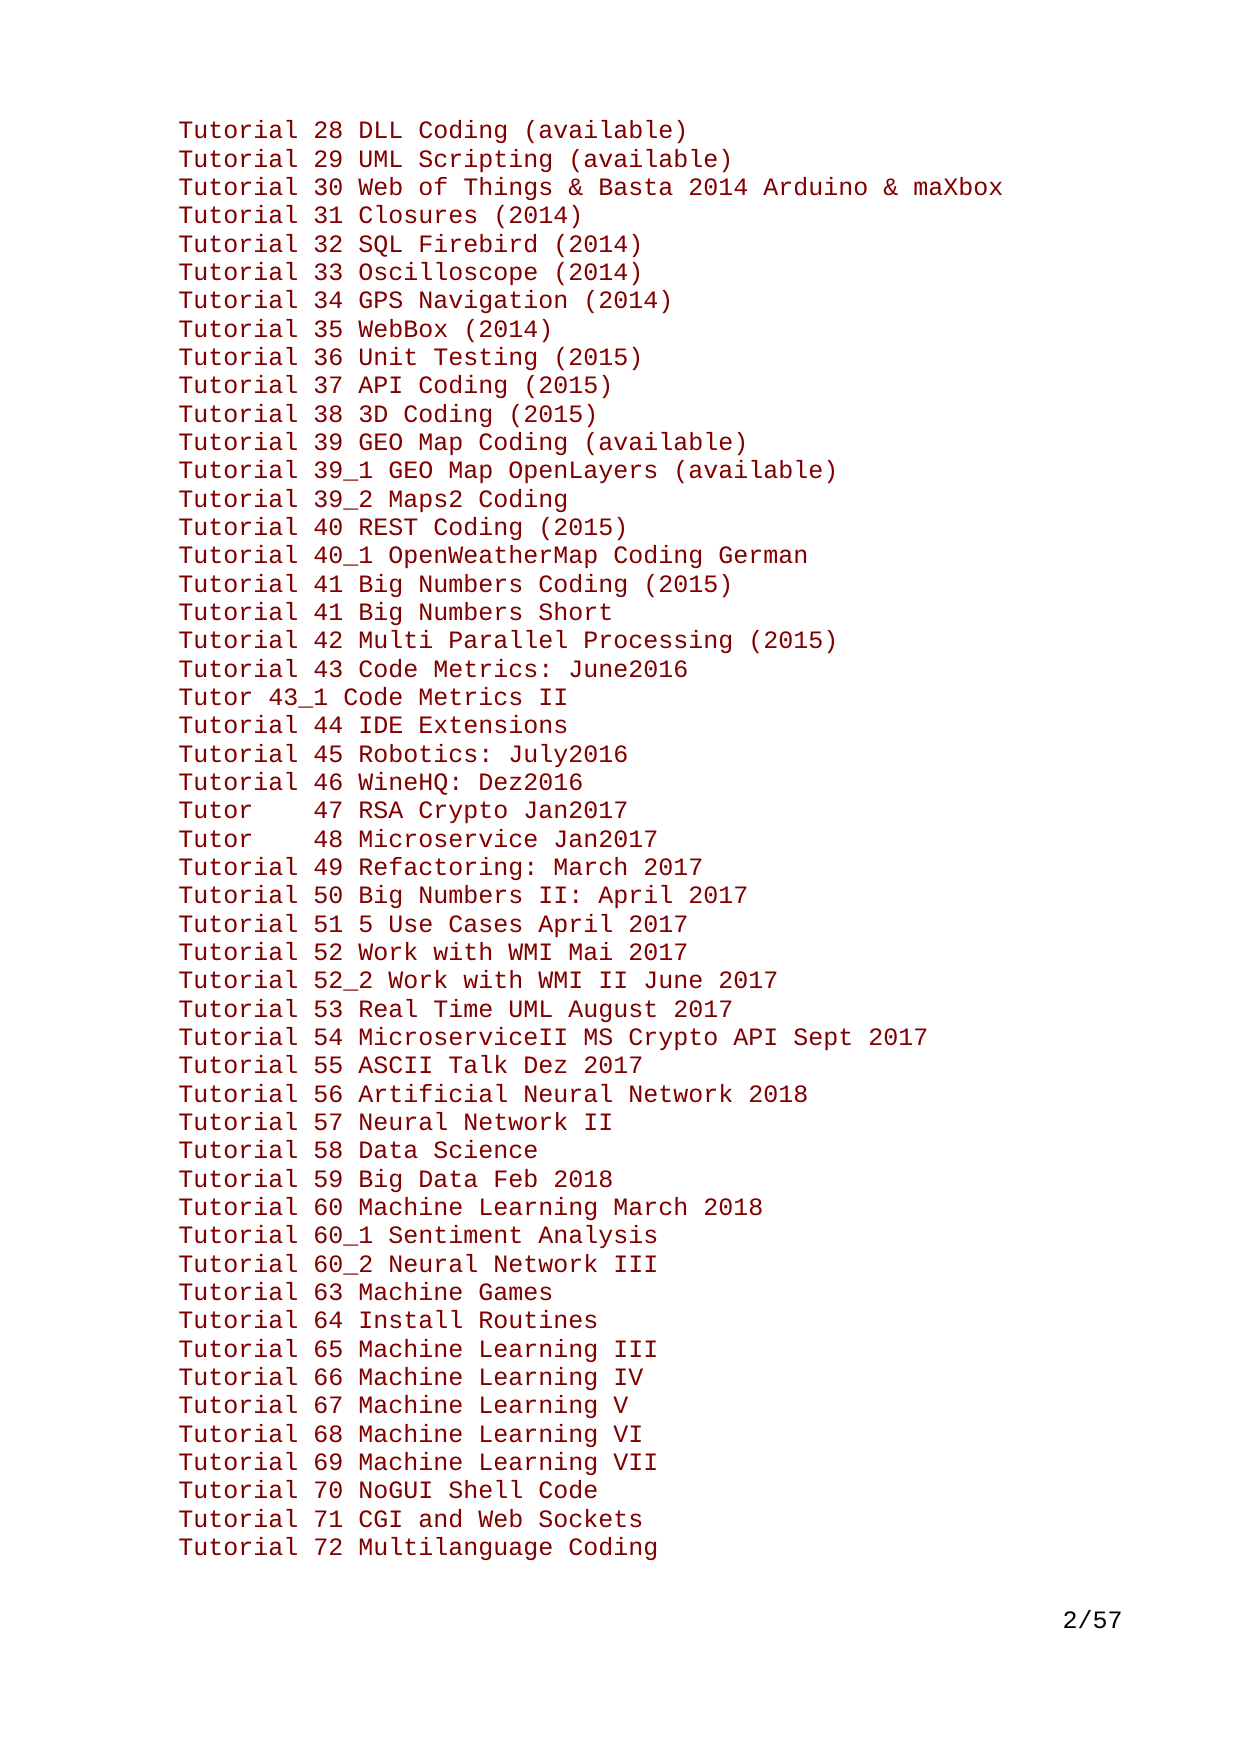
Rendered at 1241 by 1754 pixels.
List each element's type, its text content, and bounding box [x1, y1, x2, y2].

text Tutorial 54 MicroserviceII MS Crypto API Sept 2017 [118, 1025, 1122, 1053]
text Tutorial 39_1 GEO Map OpenLayers (available) [118, 458, 1122, 486]
text Tutorial 66 Machine Learning IV [118, 1365, 1122, 1393]
text Tutorial 52 Work with WMI Mai 2017 [118, 940, 1122, 968]
text Tutor 48 Microservice Jan2017 [118, 826, 1122, 855]
text Tutorial 49 Refactoring: March 2017 [118, 855, 1122, 883]
text Tutorial 57 Neural Network II [118, 1110, 1122, 1138]
text Tutorial 35 WebBox (2014) [118, 316, 1122, 345]
text Tutorial 53 Real Time UML August 2017 [118, 996, 1122, 1025]
text Tutorial 50 Big Numbers II: April 2017 [118, 883, 1122, 911]
text Tutorial 64 Install Routines [118, 1308, 1122, 1336]
text Tutorial 38 3D Coding (2015) [118, 401, 1122, 430]
text Tutorial 45 Robotics: July2016 [118, 741, 1122, 770]
text Tutorial 71 CGI and Web Sockets [118, 1506, 1122, 1535]
text Tutorial 34 GPS Navigation (2014) [118, 288, 1122, 316]
text Tutorial 72 Multilanguage Coding [118, 1535, 1122, 1563]
text Tutorial 46 WineHQ: Dez2016 [118, 770, 1122, 798]
text Tutorial 39_2 Maps2 Coding [118, 486, 1122, 515]
text Tutorial 56 Artificial Neural Network 2018 [118, 1081, 1122, 1110]
text Tutorial 60 Machine Learning March 2018 [118, 1195, 1122, 1223]
text Tutorial 67 Machine Learning V [118, 1393, 1122, 1421]
text Tutorial 70 NoGUI Shell Code [118, 1478, 1122, 1506]
text Tutorial 69 Machine Learning VII [118, 1450, 1122, 1478]
text Tutorial 33 Oscilloscope (2014) [118, 260, 1122, 288]
text Tutorial 41 Big Numbers Short [118, 600, 1122, 628]
text Tutorial 28 DLL Coding (available) [118, 118, 1122, 146]
text Tutorial 37 API Coding (2015) [118, 373, 1122, 401]
text Tutorial 59 Big Data Feb 2018 [118, 1166, 1122, 1195]
text Tutorial 42 Multi Parallel Processing (2015) [118, 628, 1122, 656]
text Tutorial 52_2 Work with WMI II June 2017 [118, 968, 1122, 996]
text Tutorial 31 Closures (2014) [118, 203, 1122, 231]
text Tutorial 40 REST Coding (2015) [118, 515, 1122, 543]
text Tutorial 44 IDE Extensions [118, 713, 1122, 741]
text Tutorial 65 Machine Learning III [118, 1336, 1122, 1365]
text Tutorial 30 Web of Things & Basta 2014 Arduino & maXbox [118, 175, 1122, 203]
text Tutorial 43 Code Metrics: June2016 [118, 656, 1122, 685]
text Tutorial 32 SQL Firebird (2014) [118, 231, 1122, 260]
text Tutorial 39 GEO Map Coding (available) [118, 430, 1122, 458]
text Tutorial 58 Data Science [118, 1138, 1122, 1166]
text Tutorial 36 Unit Testing (2015) [118, 345, 1122, 373]
text Tutor 43_1 Code Metrics II [118, 685, 1122, 713]
text Tutorial 41 Big Numbers Coding (2015) [118, 571, 1122, 600]
text Tutor 47 RSA Crypto Jan2017 [118, 798, 1122, 826]
text Tutorial 63 Machine Games [118, 1280, 1122, 1308]
text Tutorial 40_1 OpenWeatherMap Coding German [118, 543, 1122, 571]
text Tutorial 60_1 Sentiment Analysis [118, 1223, 1122, 1251]
text Tutorial 68 Machine Learning VI [118, 1421, 1122, 1450]
text Tutorial 60_2 Neural Network III [118, 1251, 1122, 1280]
text Tutorial 29 UML Scripting (available) [118, 146, 1122, 175]
text Tutorial 51 5 Use Cases April 2017 [118, 911, 1122, 940]
text Tutorial 55 ASCII Talk Dez 2017 [118, 1053, 1122, 1081]
